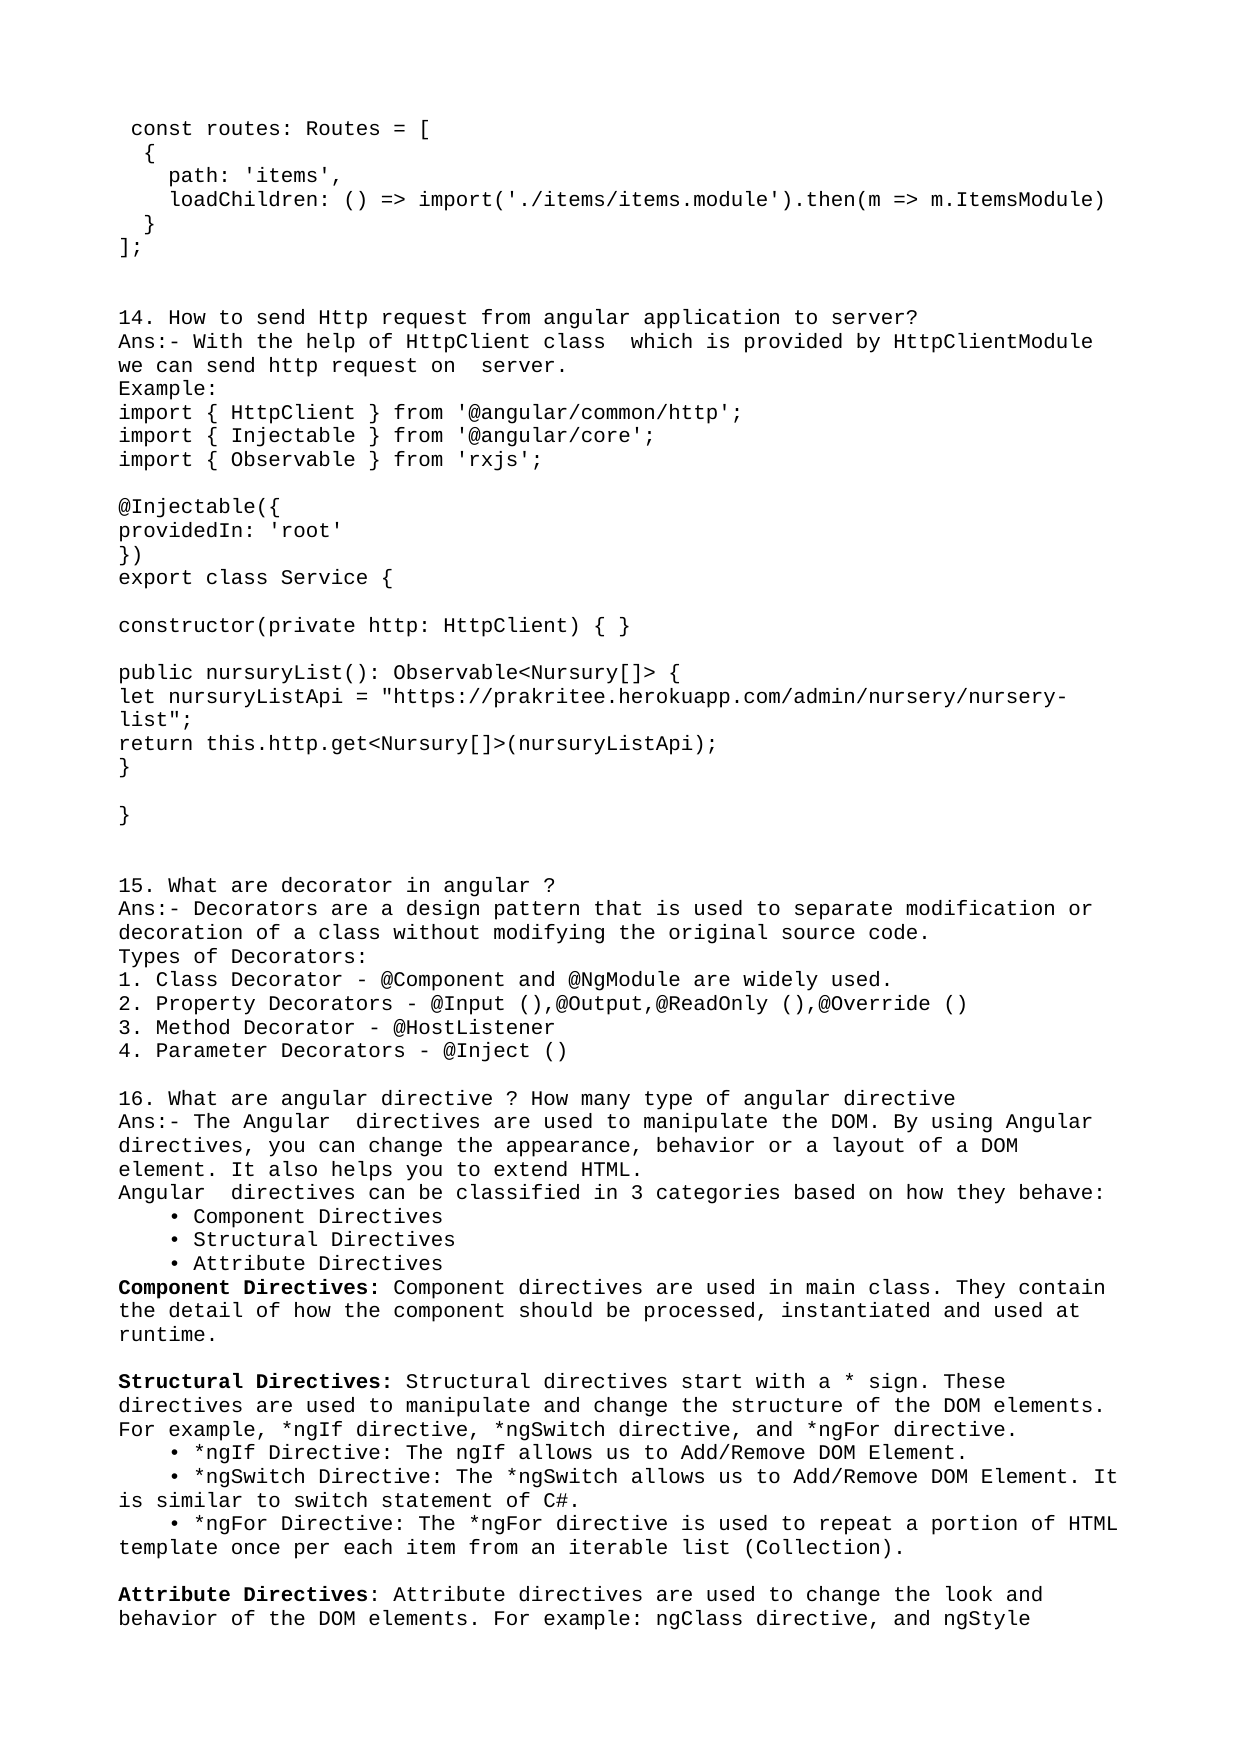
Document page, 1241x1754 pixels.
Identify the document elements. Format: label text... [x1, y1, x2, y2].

text Angular directives can be classified in 3 categories based on how they behave: [118, 1182, 1122, 1206]
text 4. Parameter Decorators - @Inject () [118, 1040, 1122, 1064]
text export class Service { [118, 567, 1122, 591]
text import { Observable } from 'rxjs'; [118, 449, 1122, 473]
text import { Injectable } from '@angular/core'; [118, 426, 1122, 449]
text • *ngIf Directive: The ngIf allows us to Add/Remove DOM Element. [118, 1442, 1122, 1466]
text ]; [118, 236, 1122, 260]
text import { HttpClient } from '@angular/common/http'; [118, 402, 1122, 426]
text @Injectable({ [118, 496, 1122, 520]
text } [118, 213, 1122, 236]
text Ans:- With the help of HttpClient class which is provided by HttpClientModule [118, 331, 1122, 354]
text Types of Decorators: [118, 946, 1122, 969]
text let nursuryListApi = "https://prakritee.herokuapp.com/admin/nursery/nursery-list"; [118, 686, 1122, 733]
text providedIn: 'root' [118, 520, 1122, 544]
text 15. What are decorator in angular ? [118, 875, 1122, 898]
text Component Directives: Component directives are used in main class. They contain the detail of how the component should be processed, instantiated and used at runtime. [118, 1277, 1122, 1348]
text loadChildren: () => import('./items/items.module').then(m => m.ItemsModule) [118, 189, 1122, 213]
text const routes: Routes = [ [118, 118, 1122, 142]
text Ans:- Decorators are a design pattern that is used to separate modification or decoration of a class without modifying the original source code. [118, 898, 1122, 946]
text Structural Directives: Structural directives start with a * sign. These directives are used to manipulate and change the structure of the DOM elements. For example, *ngIf directive, *ngSwitch directive, and *ngFor directive. [118, 1371, 1122, 1442]
text 16. What are angular directive ? How many type of angular directive [118, 1088, 1122, 1111]
text we can send http request on server. [118, 354, 1122, 378]
text • *ngSwitch Directive: The *ngSwitch allows us to Add/Remove DOM Element. It is similar to switch statement of C#. [118, 1466, 1122, 1513]
text • Structural Directives [118, 1229, 1122, 1253]
text Ans:- The Angular directives are used to manipulate the DOM. By using Angular directives, you can change the appearance, behavior or a layout of a DOM element. It also helps you to extend HTML. [118, 1111, 1122, 1182]
text Attribute Directives: Attribute directives are used to change the look and behavior of the DOM elements. For example: ngClass directive, and ngStyle [118, 1584, 1122, 1631]
text • Component Directives [118, 1206, 1122, 1229]
text } [118, 757, 1122, 780]
text 1. Class Decorator - @Component and @NgModule are widely used. [118, 969, 1122, 993]
text • *ngFor Directive: The *ngFor directive is used to repeat a portion of HTML template once per each item from an iterable list (Collection). [118, 1513, 1122, 1561]
text constructor(private http: HttpClient) { } [118, 615, 1122, 638]
text 14. How to send Http request from angular application to server? [118, 307, 1122, 331]
text { [118, 142, 1122, 165]
text 3. Method Decorator - @HostListener [118, 1017, 1122, 1040]
text }) [118, 544, 1122, 567]
text path: 'items', [118, 165, 1122, 189]
text Example: [118, 378, 1122, 402]
text • Attribute Directives [118, 1253, 1122, 1277]
text } [118, 804, 1122, 827]
text return this.http.get<Nursury[]>(nursuryListApi); [118, 733, 1122, 757]
text 2. Property Decorators - @Input (),@Output,@ReadOnly (),@Override () [118, 993, 1122, 1017]
text public nursuryList(): Observable<Nursury[]> { [118, 662, 1122, 686]
